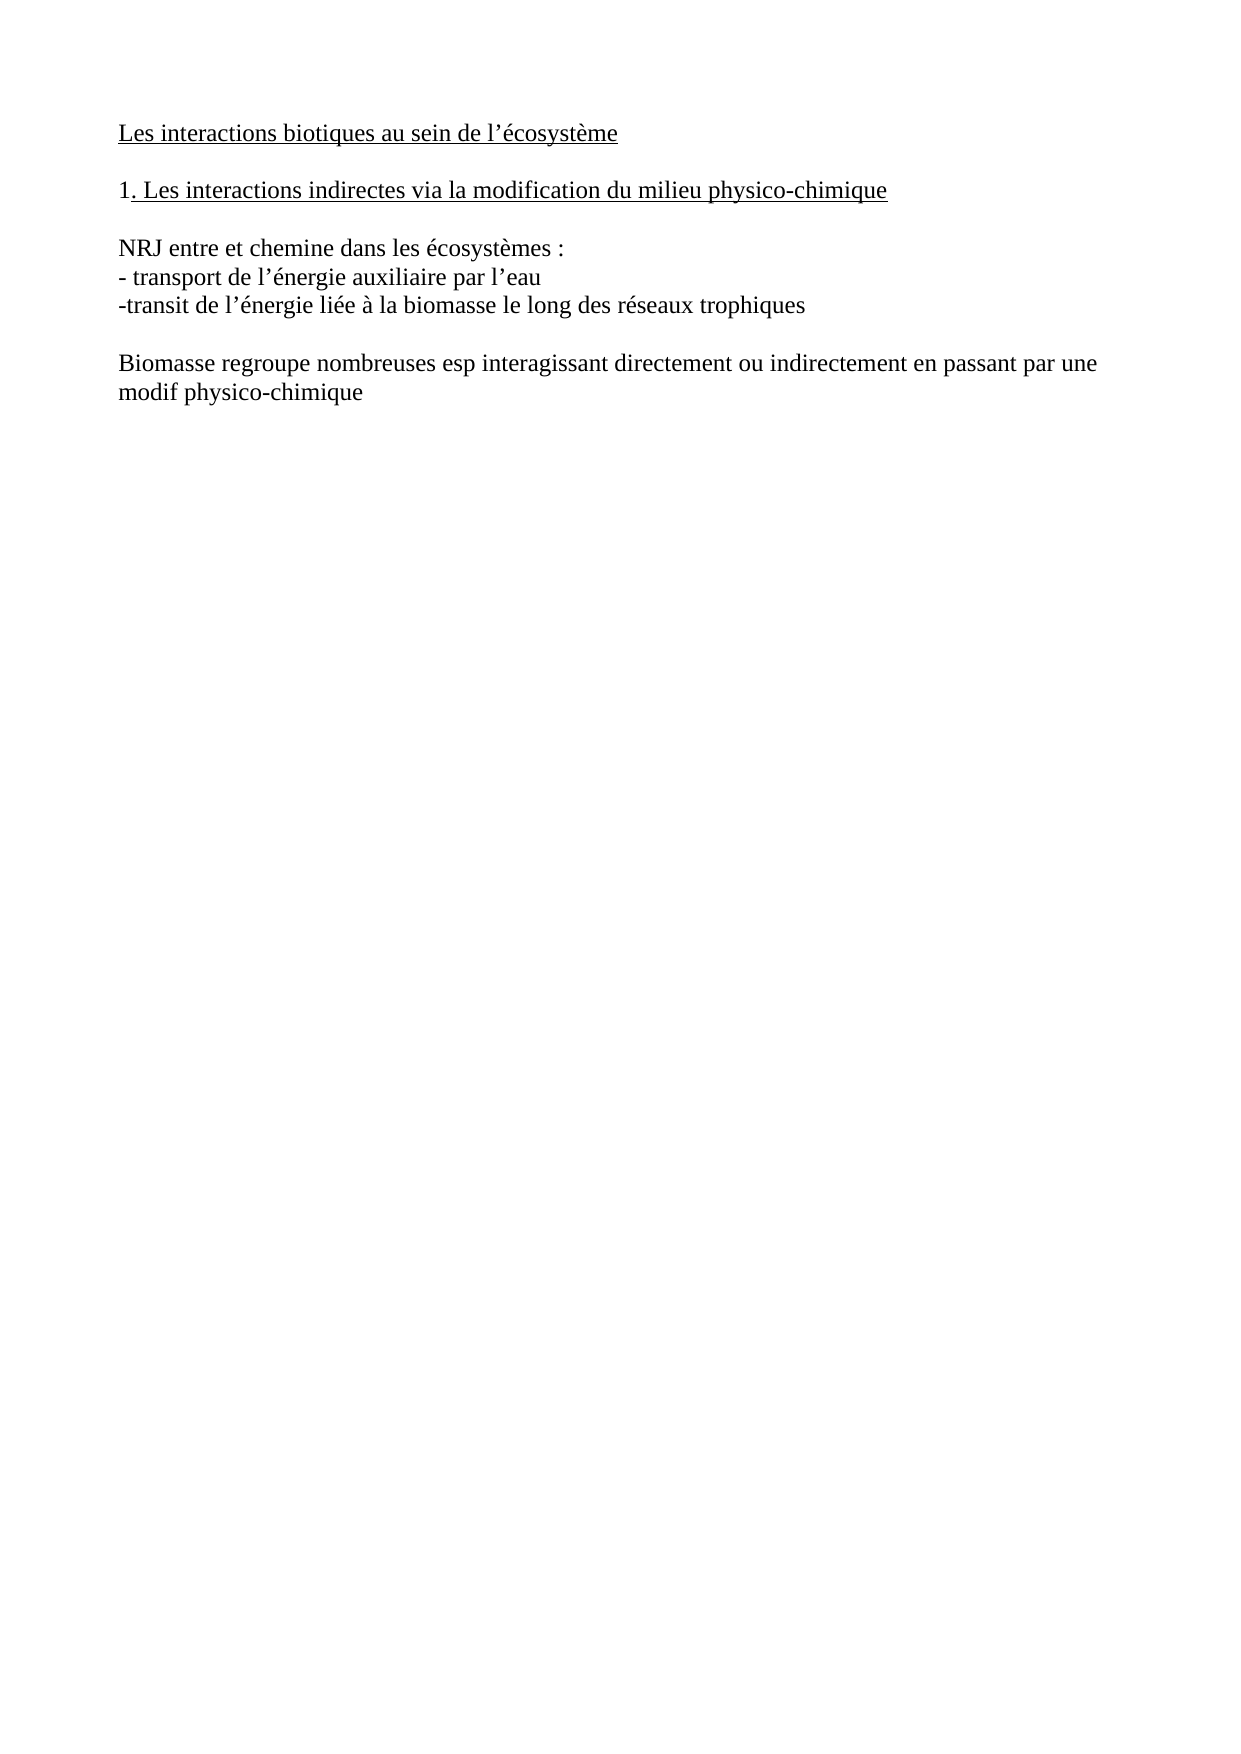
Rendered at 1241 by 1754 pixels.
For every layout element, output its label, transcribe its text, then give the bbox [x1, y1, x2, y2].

text -transit de l’énergie liée à la biomasse le long des réseaux trophiques [118, 291, 1122, 319]
text - transport de l’énergie auxiliaire par l’eau [118, 262, 1122, 291]
text 1. Les interactions indirectes via la modification du milieu physico-chimique [118, 176, 1122, 204]
text NRJ entre et chemine dans les écosystèmes : [118, 233, 1122, 262]
text Biomasse regroupe nombreuses esp interagissant directement ou indirectement en passant par une modif physico-chimique [118, 348, 1122, 406]
text Les interactions biotiques au sein de l’écosystème [118, 118, 1122, 147]
